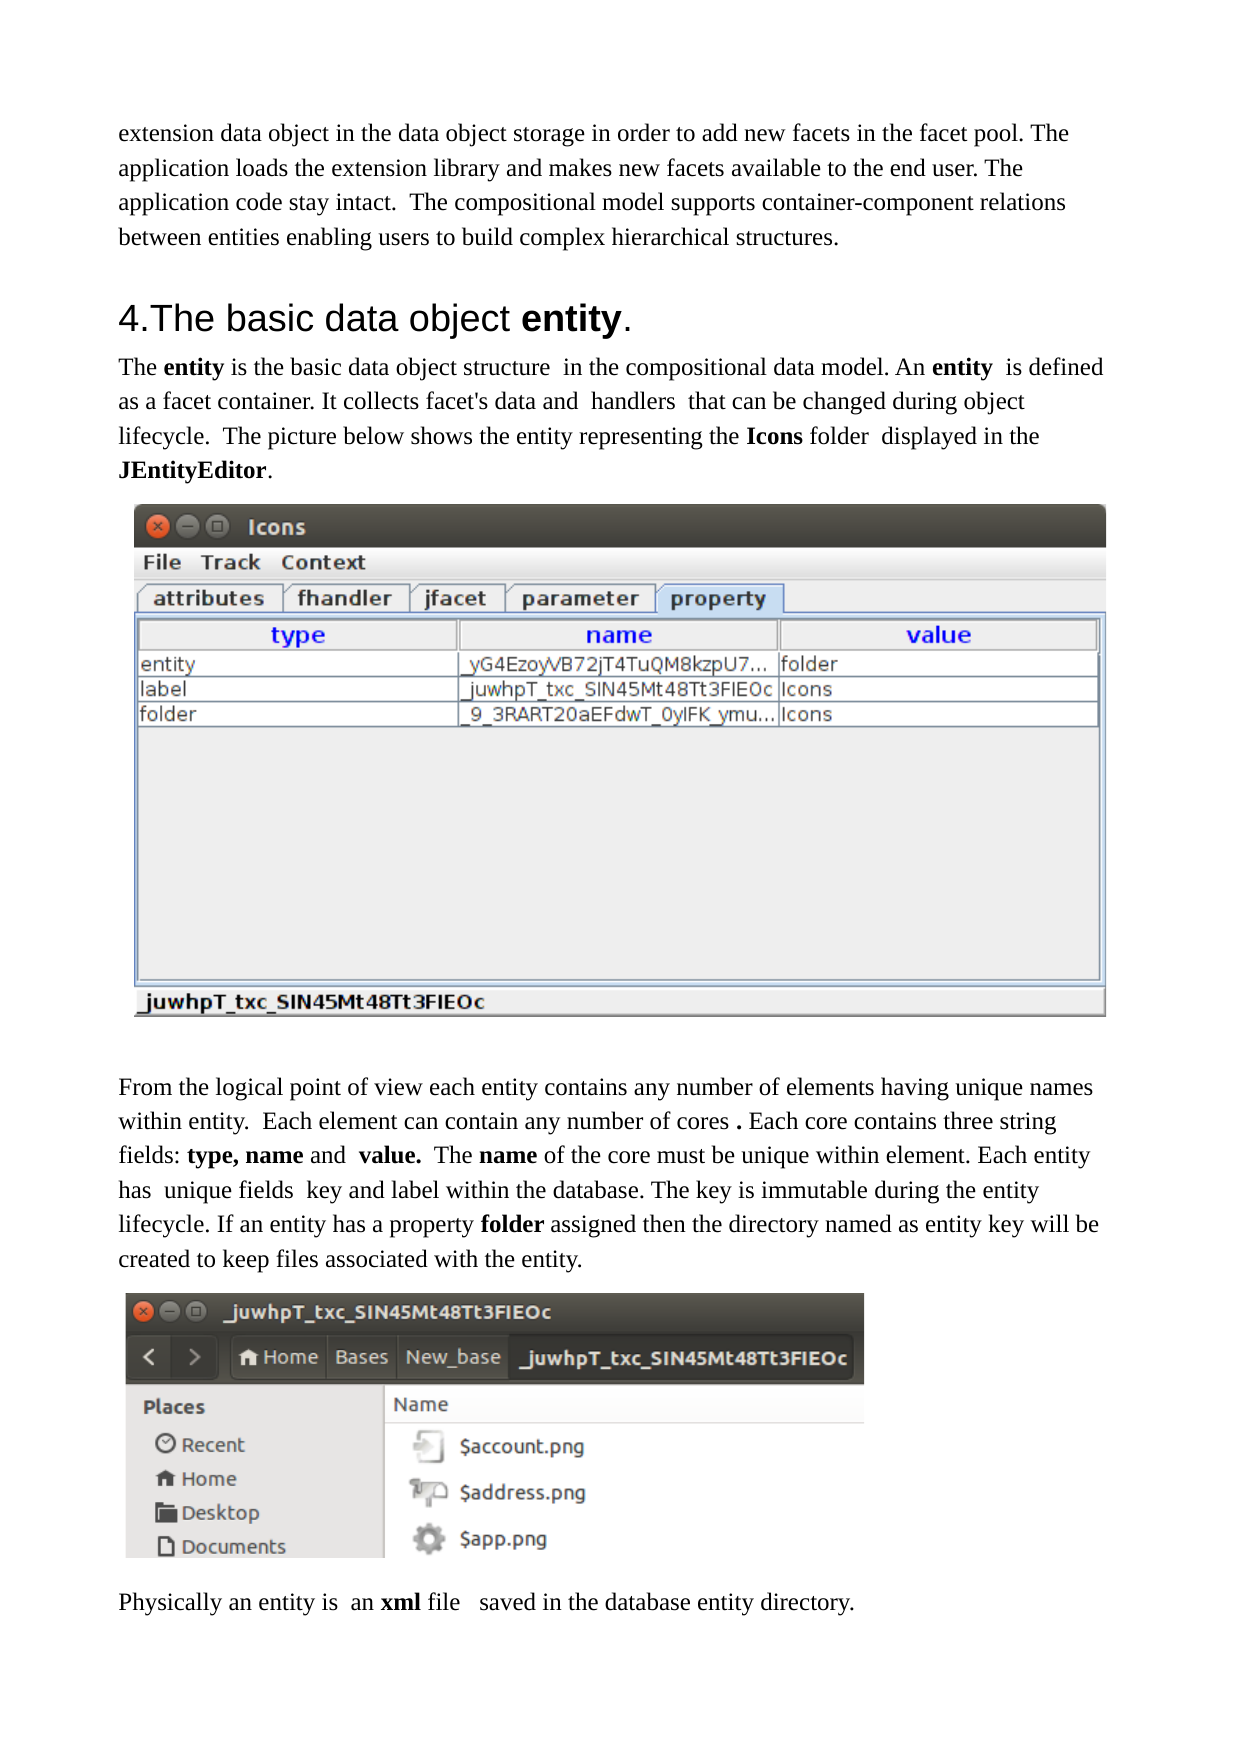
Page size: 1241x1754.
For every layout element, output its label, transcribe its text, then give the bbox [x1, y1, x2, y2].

picture [134, 504, 1107, 1017]
subtitle 4.The basic data object entity. [118, 296, 1122, 339]
text From the logical point of view each entity contains any number of elements having unique names within entity. Each element can contain any number of cores . Each core contains three string fields: type, name and value. The name of the core must be unique within element. Each entity has unique fields key and label within the database. The key is immutable during the entity lifecycle. If an entity has a property folder assigned then the directory named as entity key will be created to keep files associated with the entity. [118, 1072, 1122, 1273]
text Physically an entity is an xml file saved in the database entity directory. [118, 1587, 1122, 1616]
picture [125, 1293, 865, 1558]
text extension data object in the data object storage in order to add new facets in the facet pool. The application loads the extension library and makes new facets available to the end user. The application code stay intact. The compositional model supports container-component relations between entities enabling users to build complex hierarchical structures. [118, 118, 1122, 250]
text The entity is the basic data object structure in the compositional data model. An entity is defined as a facet container. It collects facet's data and handlers that can be changed during object lifecycle. The picture below shows the entity representing the Icons folder displayed in the JEntityEditor. [118, 352, 1122, 484]
